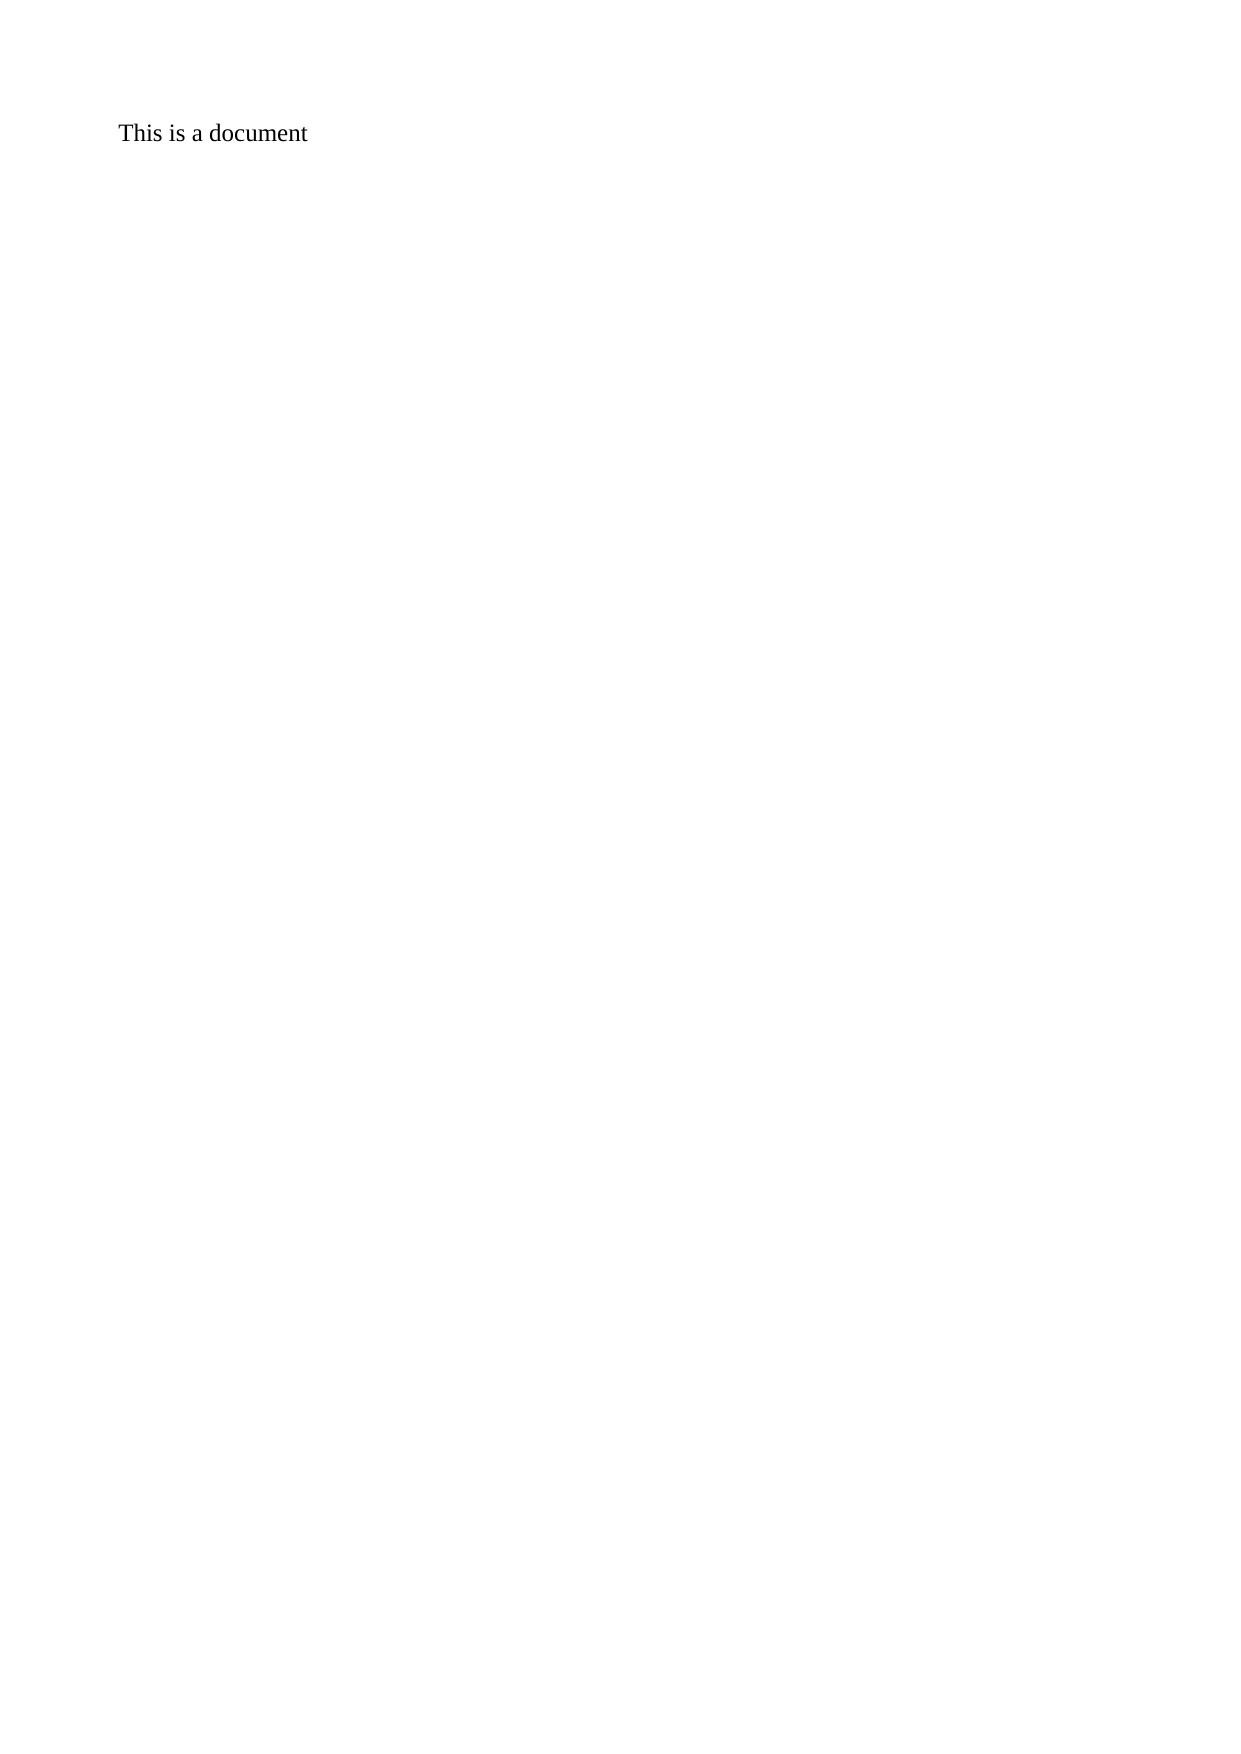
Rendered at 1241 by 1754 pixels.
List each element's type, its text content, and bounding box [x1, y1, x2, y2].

text This is a document [118, 118, 1122, 147]
